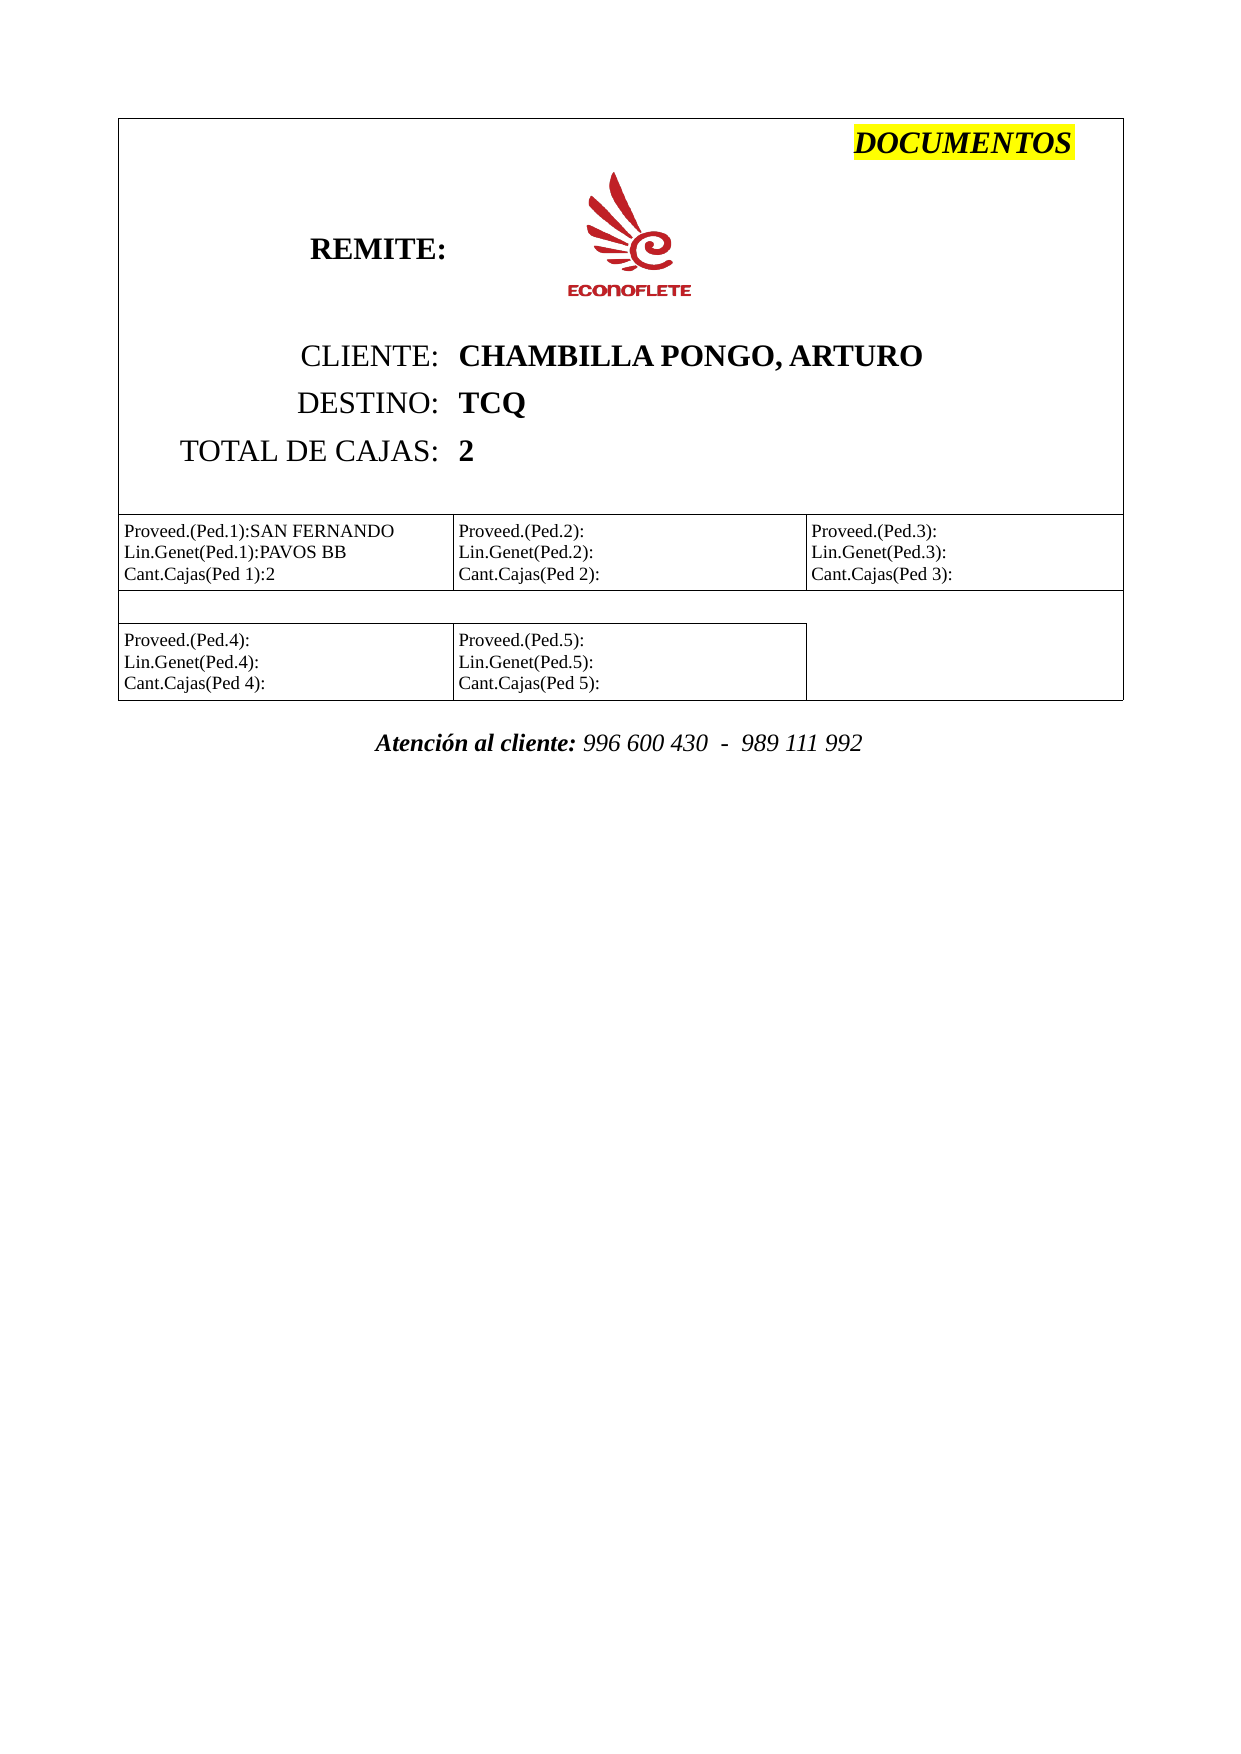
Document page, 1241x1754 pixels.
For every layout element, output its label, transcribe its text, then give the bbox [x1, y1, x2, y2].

table_cell [453, 474, 806, 514]
table_cell Proveed.(Ped.1):SAN FERNANDO Lin.Genet(Ped.1):PAVOS BB Cant.Cajas(Ped 1):2 [119, 515, 453, 590]
table_cell Proveed.(Ped.3): Lin.Genet(Ped.3): Cant.Cajas(Ped 3): [807, 515, 1123, 590]
table_cell CHAMBILLA PONGO, ARTURO [453, 332, 1123, 379]
table_cell [806, 379, 1123, 426]
table_cell CLIENTE: [119, 332, 453, 379]
table_cell Proveed.(Ped.2): Lin.Genet(Ped.2): Cant.Cajas(Ped 2): [454, 515, 806, 590]
table_cell TCQ [453, 379, 806, 426]
table_cell Proveed.(Ped.4): Lin.Genet(Ped.4): Cant.Cajas(Ped 4): [119, 624, 453, 699]
table_cell [119, 474, 453, 514]
table_header DOCUMENTOS [806, 119, 1123, 166]
table_cell Proveed.(Ped.5): Lin.Genet(Ped.5): Cant.Cajas(Ped 5): [454, 624, 806, 699]
text Atención al cliente: 996 600 430 - 989 111 992 [118, 728, 1122, 757]
table_header [119, 119, 453, 166]
table_cell [119, 591, 453, 623]
table_cell [453, 166, 806, 332]
table_cell [806, 591, 1123, 623]
table_cell TOTAL DE CAJAS: [119, 426, 453, 474]
picture [552, 171, 707, 297]
table_header [453, 119, 806, 166]
table_cell [806, 474, 1123, 514]
table_cell DESTINO: [119, 379, 453, 426]
table_cell [806, 166, 1123, 332]
table_cell [807, 623, 1123, 699]
table_cell REMITE: [119, 166, 453, 332]
table_cell 2 [453, 426, 1123, 474]
table_cell [453, 591, 806, 623]
